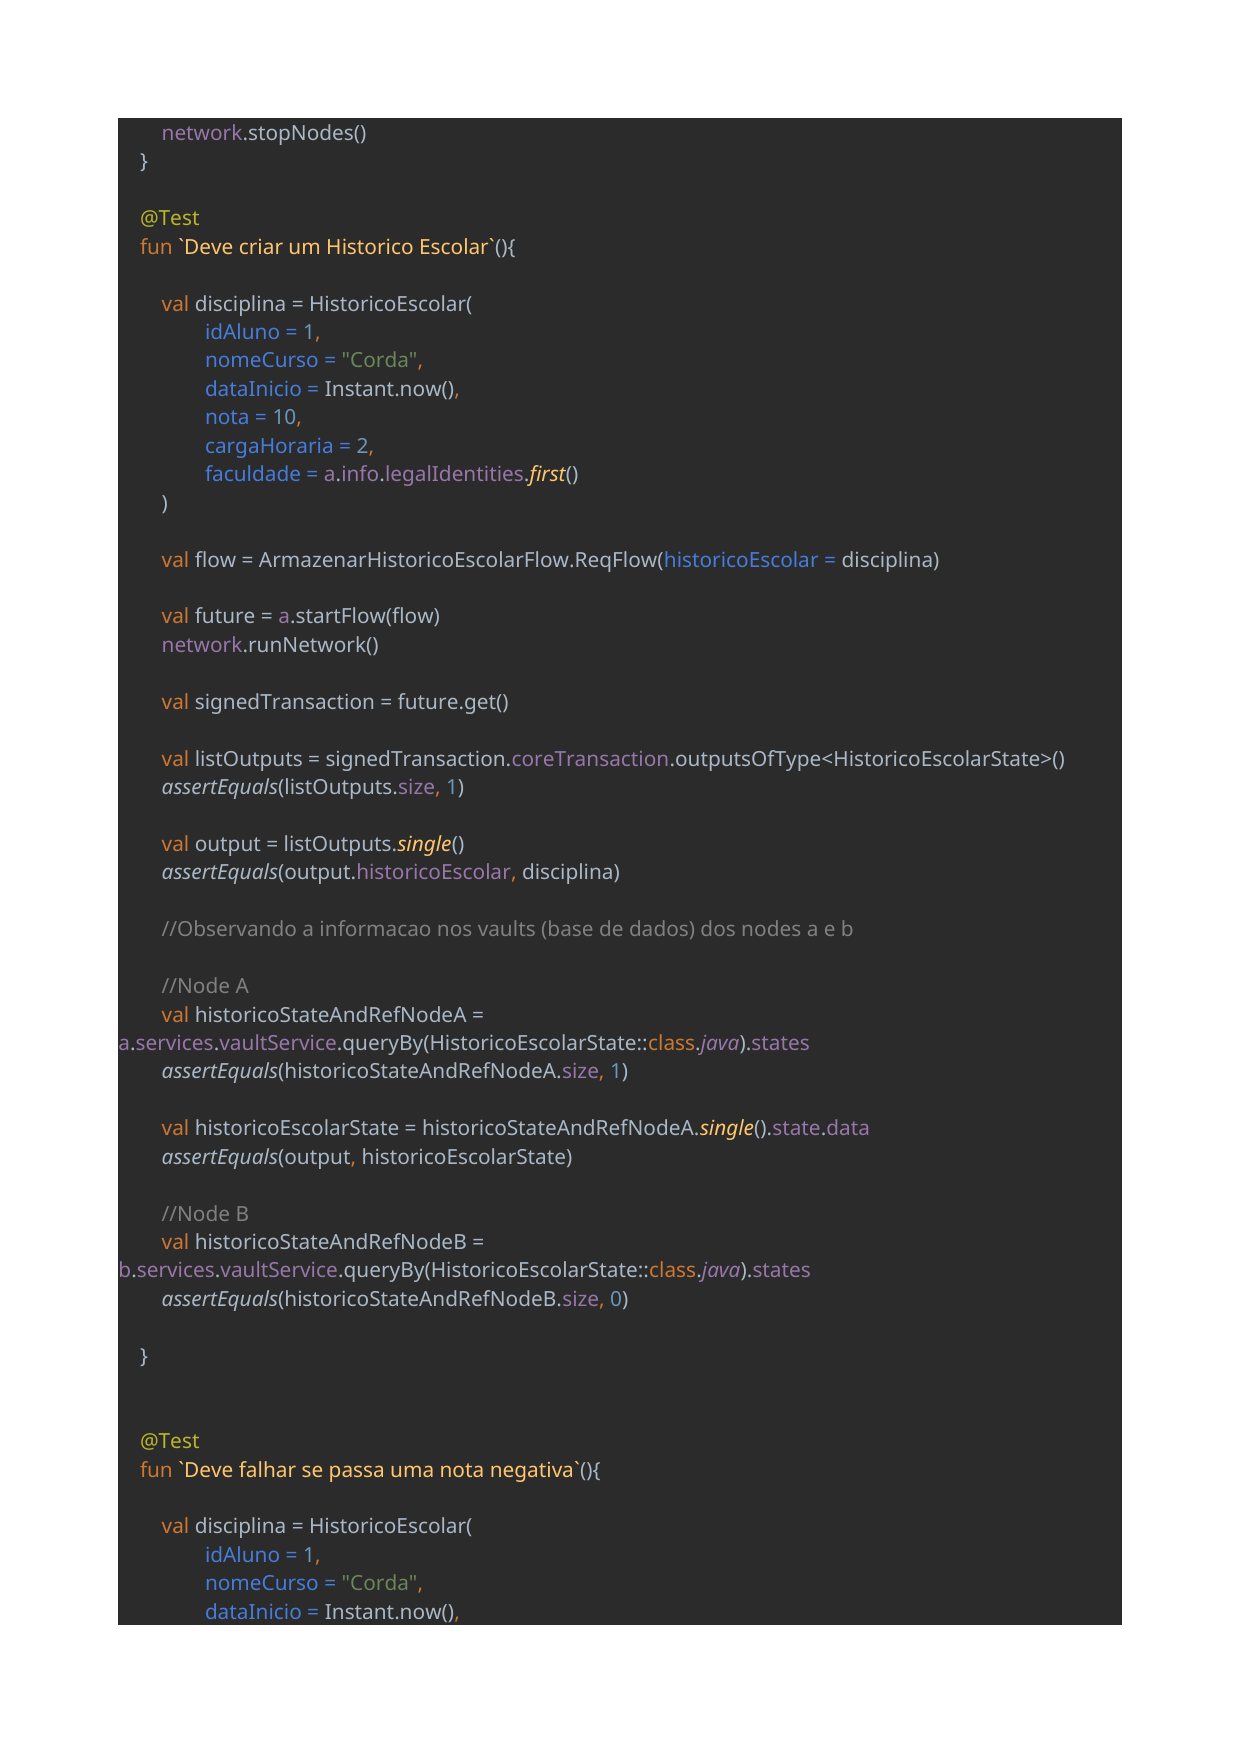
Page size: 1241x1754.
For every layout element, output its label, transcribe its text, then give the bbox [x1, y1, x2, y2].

text network.stopNodes() } @Test fun `Deve criar um Historico Escolar`(){ val disciplina = HistoricoEscolar( idAluno = 1, nomeCurso = "Corda", dataInicio = Instant.now(), nota = 10, cargaHoraria = 2, faculdade = a.info.legalIdentities.first() ) val flow = ArmazenarHistoricoEscolarFlow.ReqFlow(historicoEscolar = disciplina) val future = a.startFlow(flow) network.runNetwork() val signedTransaction = future.get() val listOutputs = signedTransaction.coreTransaction.outputsOfType<HistoricoEscolarState>() assertEquals(listOutputs.size, 1) val output = listOutputs.single() assertEquals(output.historicoEscolar, disciplina) //Observando a informacao nos vaults (base de dados) dos nodes a e b //Node A val historicoStateAndRefNodeA = a.services.vaultService.queryBy(HistoricoEscolarState::class.java).states assertEquals(historicoStateAndRefNodeA.size, 1) val historicoEscolarState = historicoStateAndRefNodeA.single().state.data assertEquals(output, historicoEscolarState) //Node B val historicoStateAndRefNodeB = b.services.vaultService.queryBy(HistoricoEscolarState::class.java).states assertEquals(historicoStateAndRefNodeB.size, 0) } @Test fun `Deve falhar se passa uma nota negativa`(){ val disciplina = HistoricoEscolar( idAluno = 1, nomeCurso = "Corda", dataInicio = Instant.now(), [118, 118, 1122, 1625]
